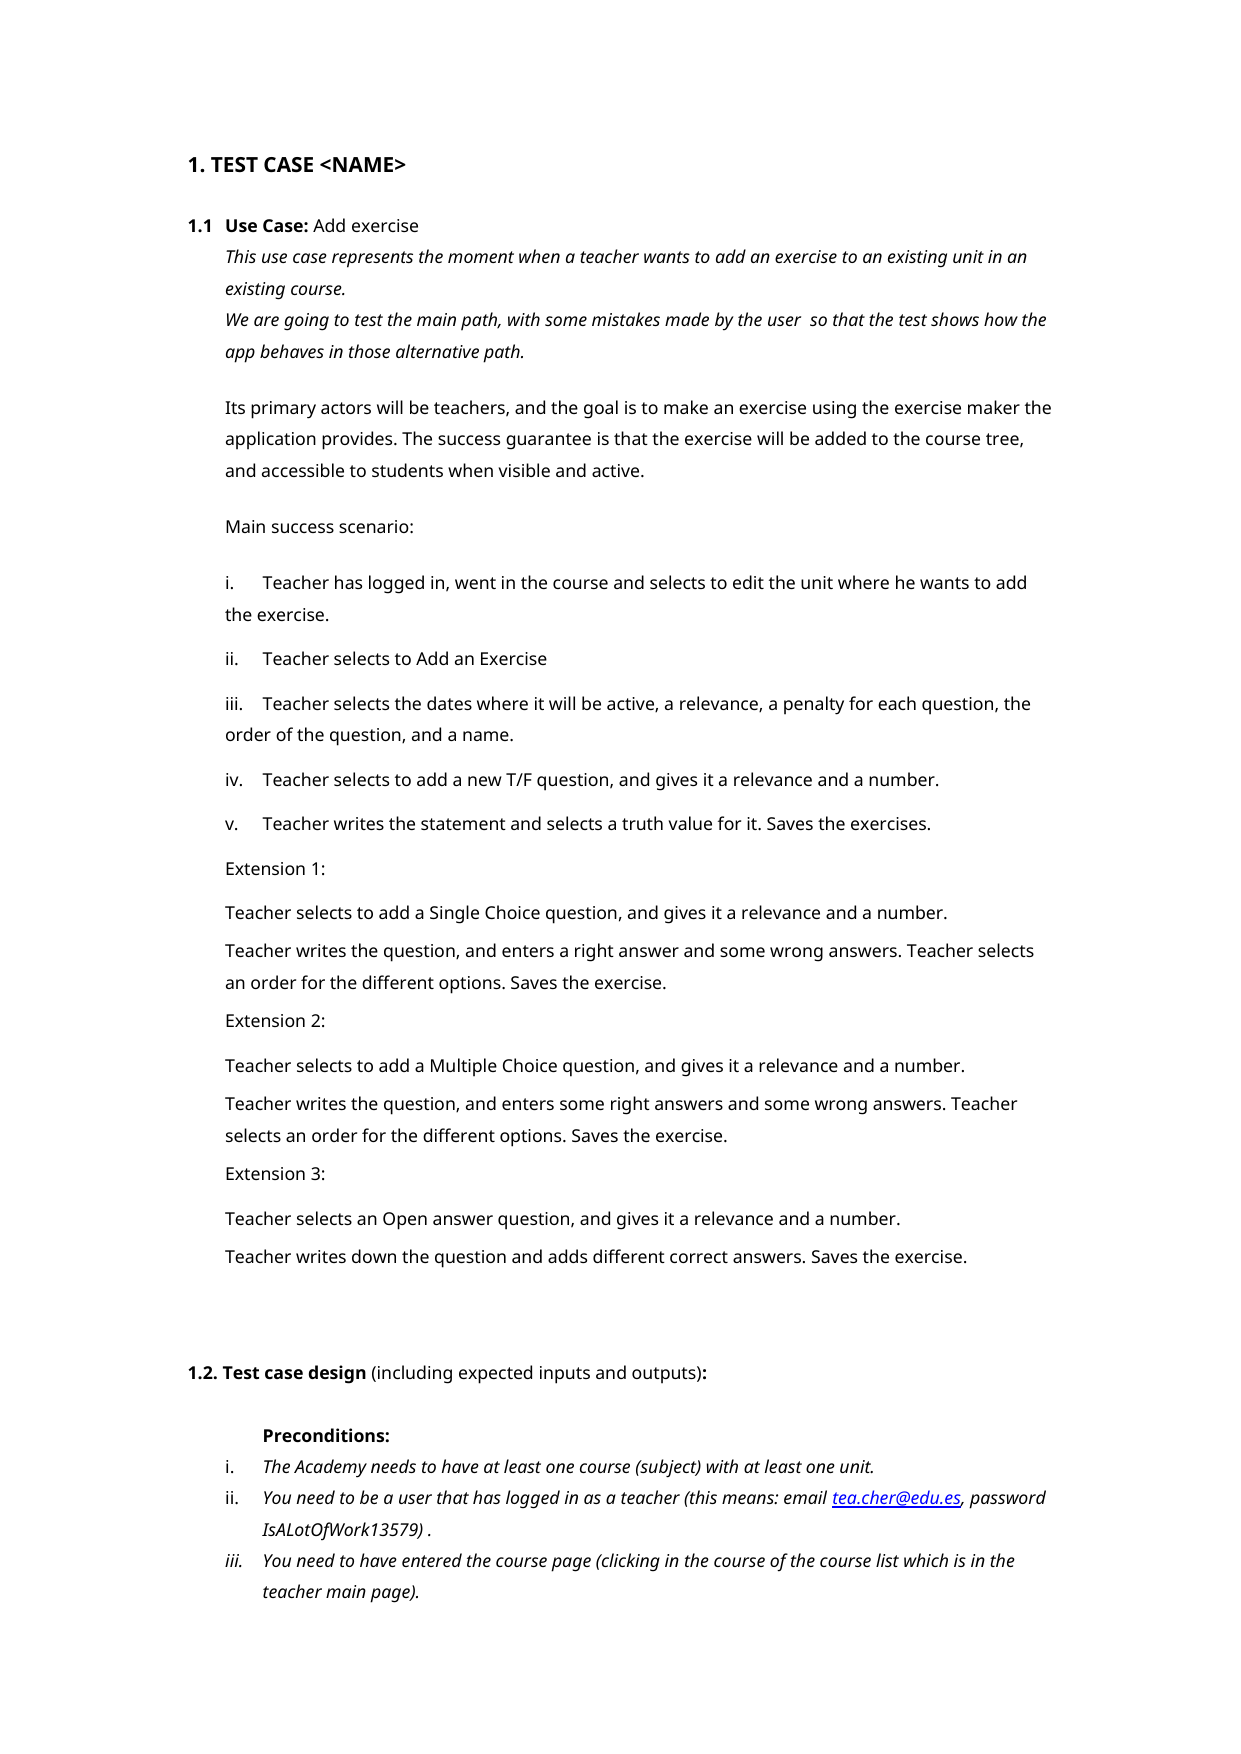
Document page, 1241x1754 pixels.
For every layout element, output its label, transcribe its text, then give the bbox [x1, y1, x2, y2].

text Teacher selects to add a Single Choice question, and gives it a relevance and a number. [225, 900, 1053, 924]
subtitle 1. TEST CASE <NAME> [187, 150, 1053, 178]
list Teacher writes the statement and selects a truth value for it. Saves the exercises. [225, 811, 1053, 836]
text This use case represents the moment when a teacher wants to add an exercise to an existing unit in an existing course. [225, 245, 1053, 301]
text Teacher selects an Open answer question, and gives it a relevance and a number. [225, 1206, 1053, 1230]
text We are going to test the main path, with some mistakes made by the user so that the test shows how the app behaves in those alternative path. [225, 308, 1053, 363]
list You need to be a user that has logged in as a teacher (this means: email tea.cher@edu.es, password IsALotOfWork13579) . [225, 1486, 1053, 1541]
text Teacher writes the question, and enters a right answer and some wrong answers. Teacher selects an order for the different options. Saves the exercise. [225, 939, 1053, 994]
text Extension 2: [225, 1009, 1053, 1033]
text Its primary actors will be teachers, and the goal is to make an exercise using the exercise maker the application provides. The success guarantee is that the exercise will be added to the course tree, and accessible to students when visible and active. [225, 395, 1053, 482]
text Main success scenario: [225, 514, 1053, 539]
text 1.2. Test case design (including expected inputs and outputs): [187, 1360, 1053, 1384]
list Use Case: Add exercise [187, 214, 1053, 238]
list The Academy needs to have at least one course (subject) with at least one unit. [225, 1454, 1053, 1479]
list Teacher selects the dates where it will be active, a relevance, a penalty for each question, the order of the question, and a name. [225, 691, 1053, 747]
list You need to have entered the course page (clicking in the course of the course list which is in the teacher main page). [225, 1548, 1053, 1604]
text Extension 3: [225, 1162, 1053, 1186]
text Preconditions: [187, 1423, 1053, 1447]
list Teacher selects to Add an Exercise [225, 647, 1053, 671]
text Teacher writes down the question and adds different correct answers. Saves the exercise. [225, 1245, 1053, 1269]
text Teacher selects to add a Multiple Choice question, and gives it a relevance and a number. [225, 1053, 1053, 1077]
list Teacher selects to add a new T/F question, and gives it a relevance and a number. [225, 767, 1053, 791]
list Teacher has logged in, went in the course and selects to edit the unit where he wants to add the exercise. [225, 571, 1053, 626]
text Extension 1: [225, 856, 1053, 880]
text Teacher writes the question, and enters some right answers and some wrong answers. Teacher selects an order for the different options. Saves the exercise. [225, 1092, 1053, 1147]
